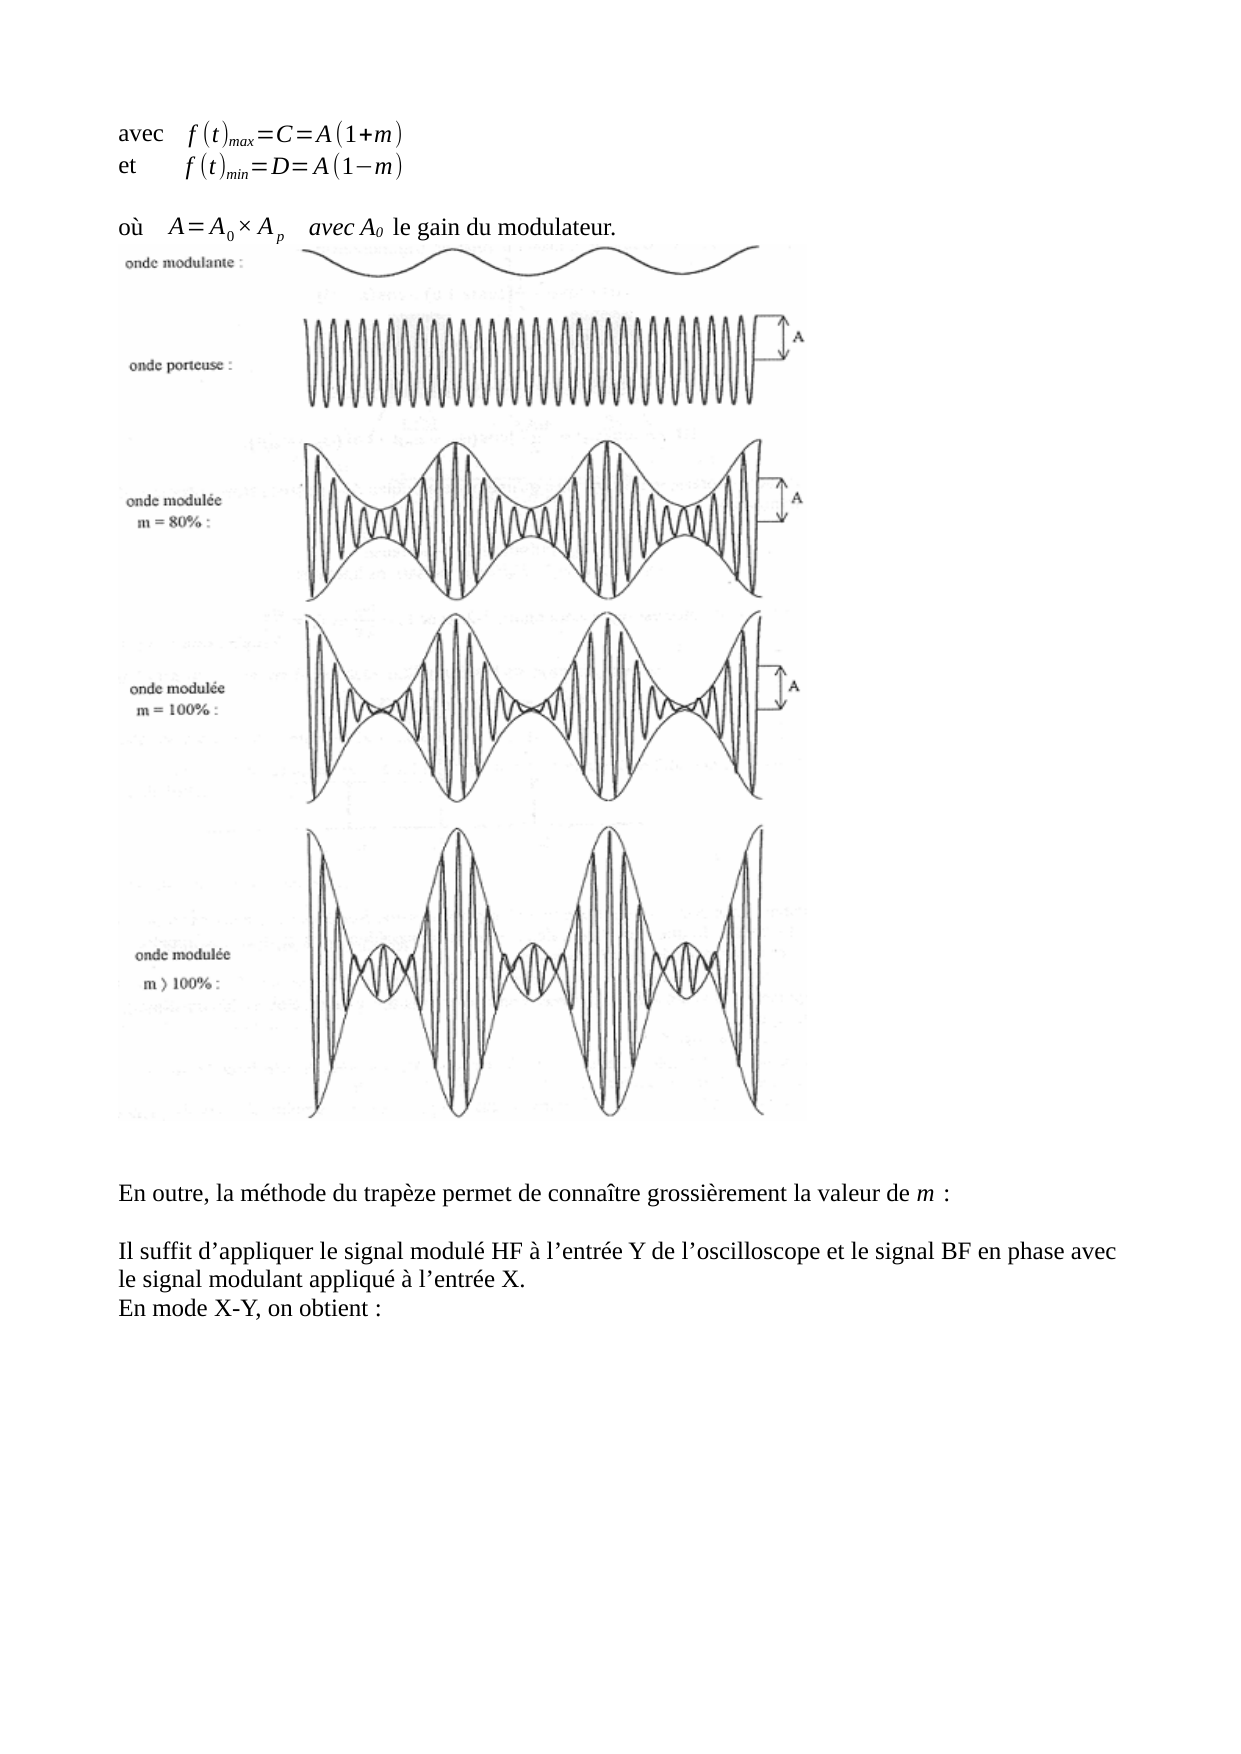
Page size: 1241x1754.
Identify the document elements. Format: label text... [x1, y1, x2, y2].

text où avec A0 le gain du modulateur. [118, 212, 1122, 244]
text avec [118, 118, 1122, 151]
picture [118, 244, 808, 1121]
text et [118, 151, 1122, 183]
text En mode X-Y, on obtient : [118, 1293, 1122, 1322]
text En outre, la méthode du trapèze permet de connaître grossièrement la valeur de m : [118, 1178, 1122, 1207]
text Il suffit d’appliquer le signal modulé HF à l’entrée Y de l’oscilloscope et le signal BF en phase avec le signal modulant appliqué à l’entrée X. [118, 1236, 1122, 1293]
